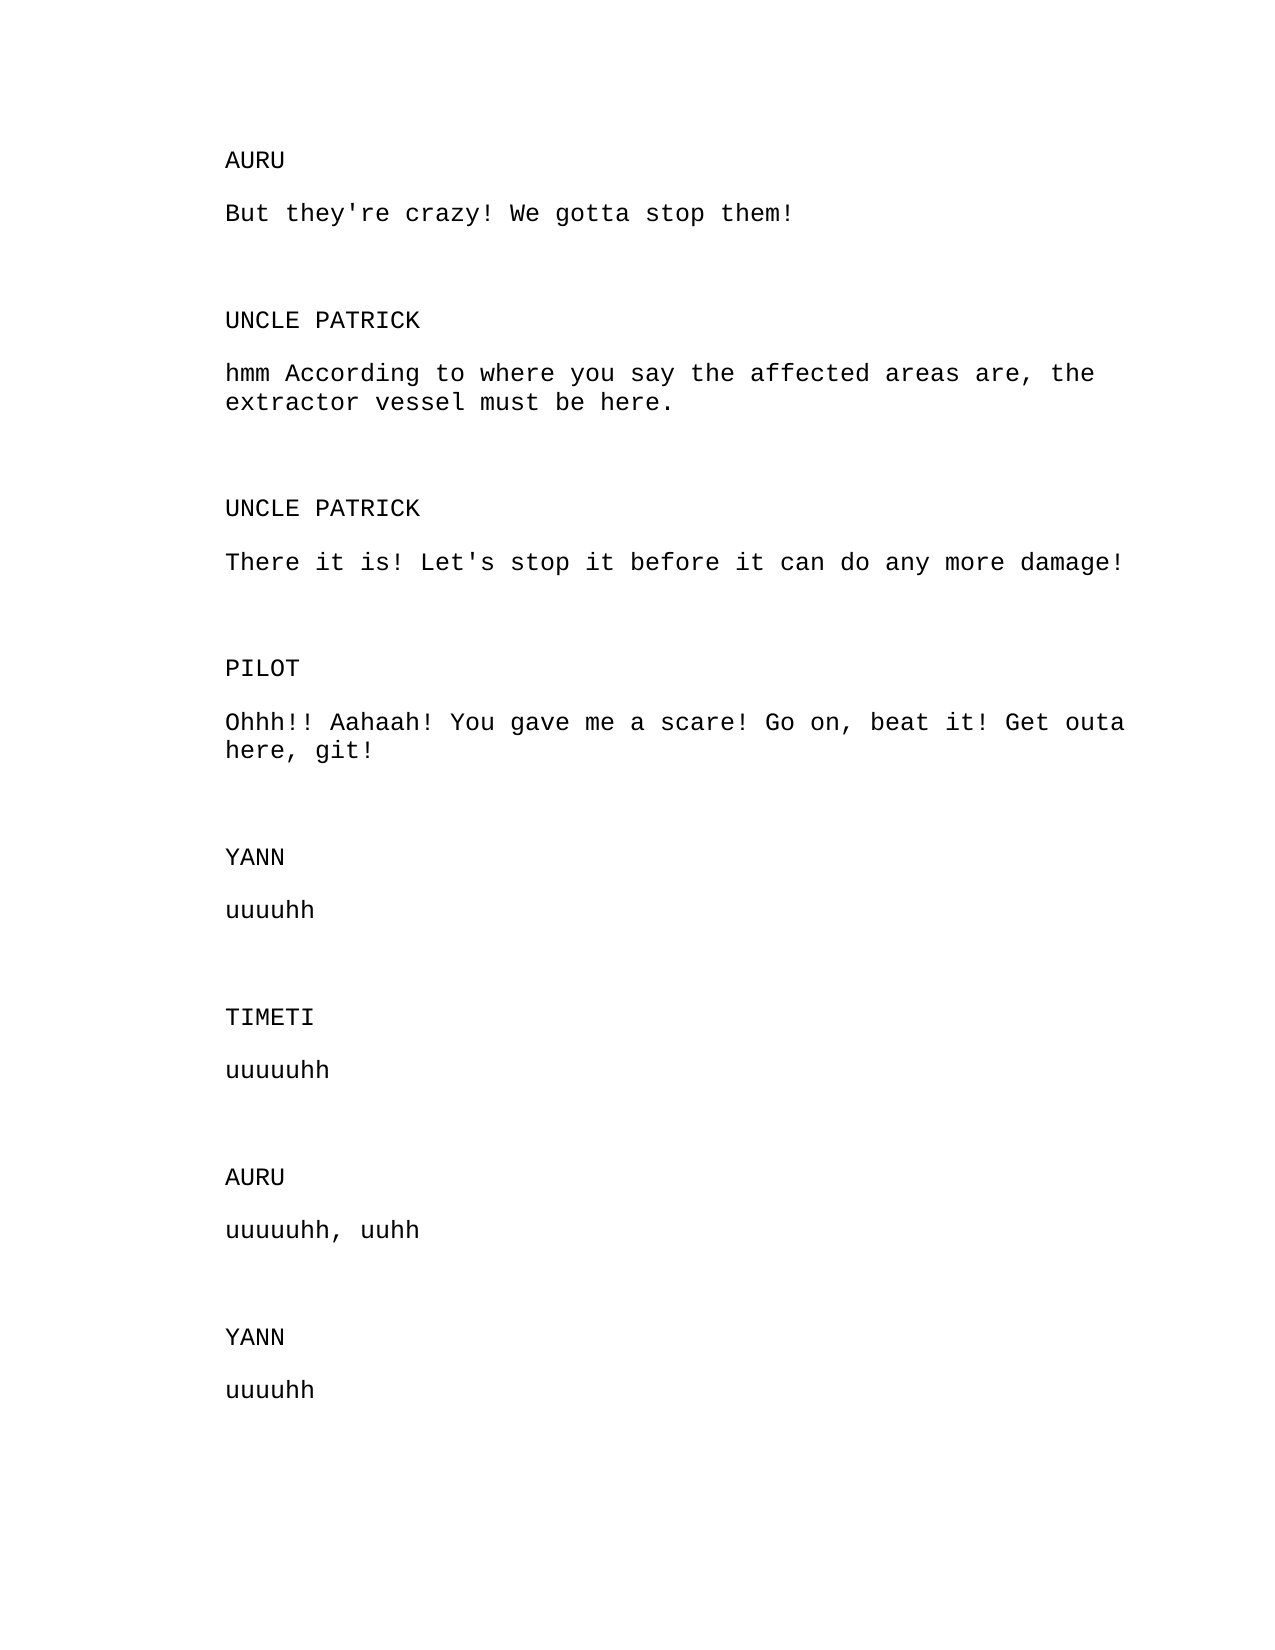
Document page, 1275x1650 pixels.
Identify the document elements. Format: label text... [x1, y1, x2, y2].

text AURU [225, 148, 1125, 176]
text TIMETI [225, 1004, 1125, 1033]
text PILOT [225, 656, 1125, 684]
text Ohhh!! Aahaah! You gave me a scare! Go on, beat it! Get outa here, git! [225, 709, 1125, 766]
text YANN [225, 1324, 1125, 1353]
text YANN [225, 844, 1125, 873]
text hmm According to where you say the affected areas are, the extractor vessel must be here. [225, 361, 1125, 418]
text uuuuhh [225, 1378, 1125, 1406]
text UNCLE PATRICK [225, 496, 1125, 524]
text uuuuhh [225, 898, 1125, 926]
text AURU [225, 1164, 1125, 1193]
text uuuuuhh, uuhh [225, 1218, 1125, 1246]
text UNCLE PATRICK [225, 308, 1125, 336]
text uuuuuhh [225, 1058, 1125, 1086]
text There it is! Let's stop it before it can do any more damage! [225, 549, 1125, 578]
text But they're crazy! We gotta stop them! [225, 201, 1125, 229]
